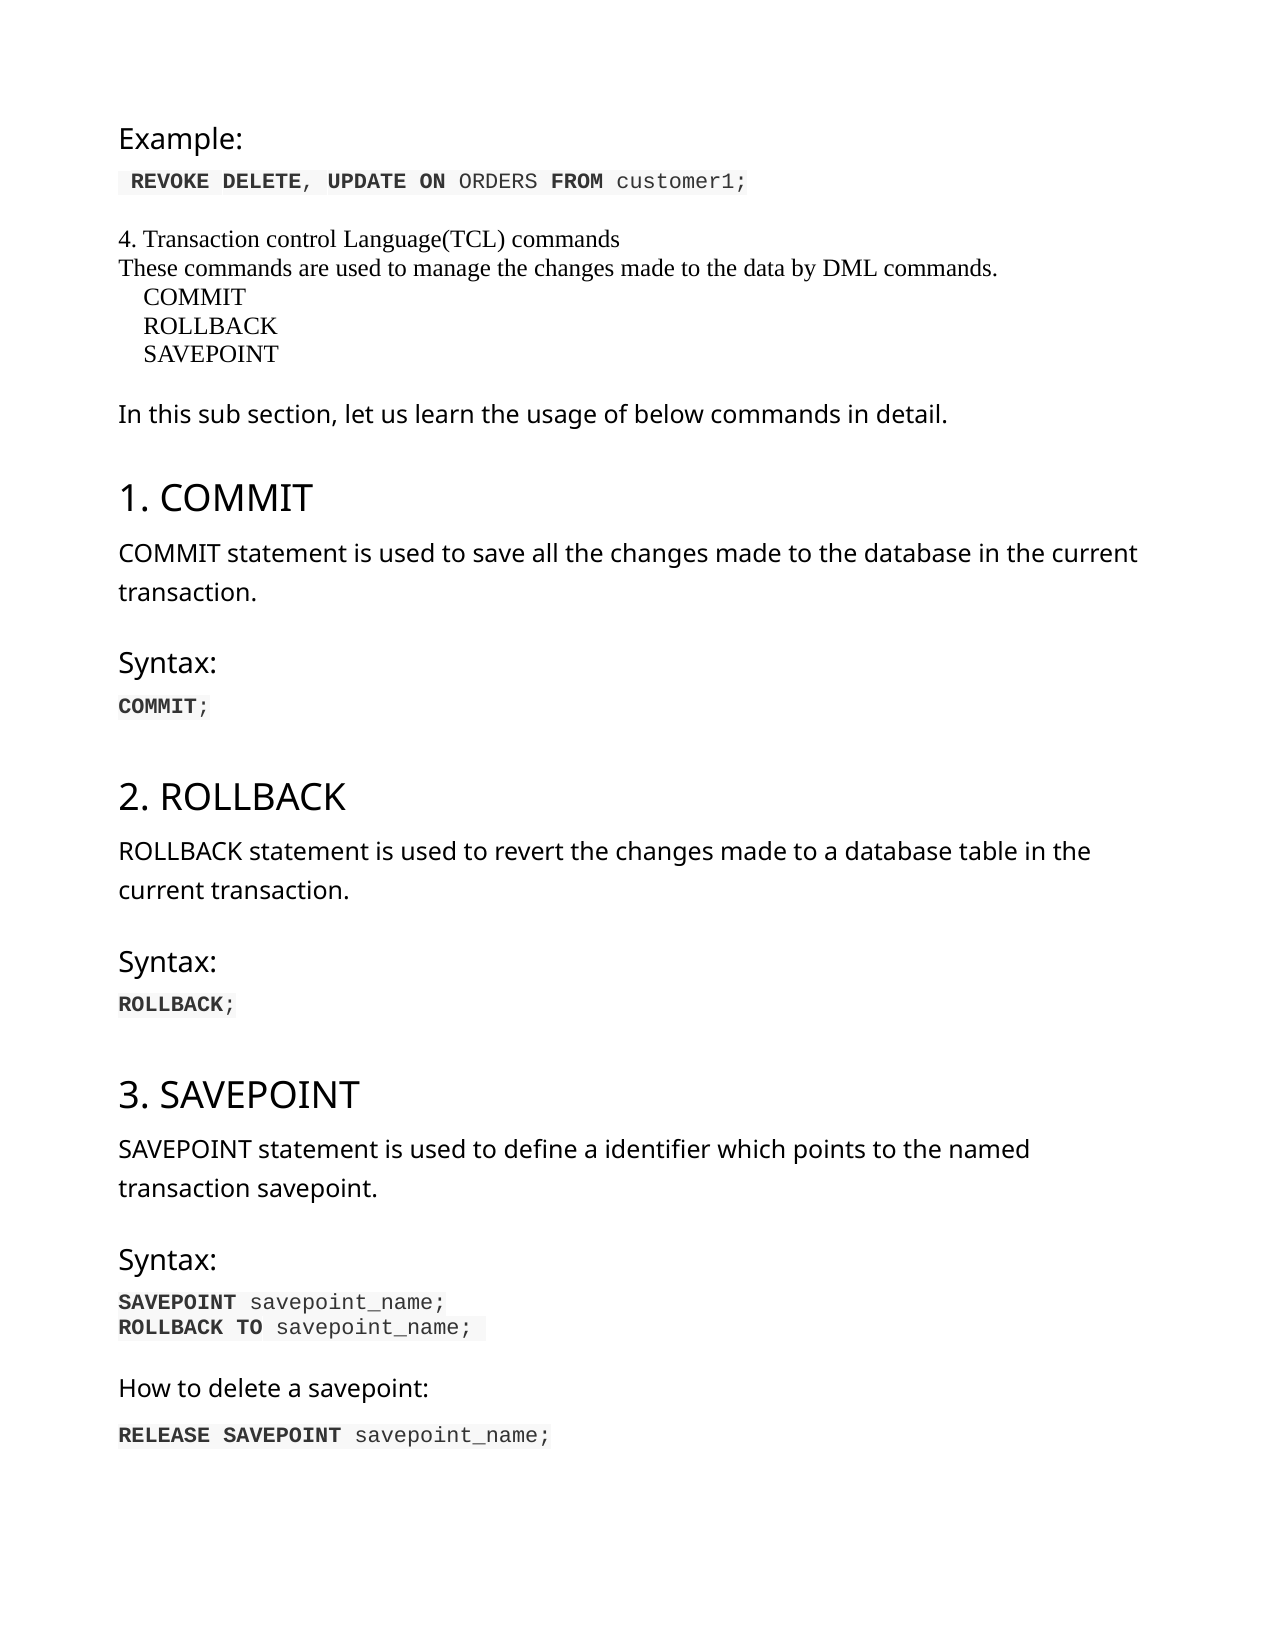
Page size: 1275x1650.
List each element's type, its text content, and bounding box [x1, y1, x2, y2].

text ROLLBACK TO savepoint_name; [118, 1316, 1157, 1341]
text How to delete a savepoint: [118, 1371, 1157, 1405]
subtitle 1. COMMIT [118, 472, 1157, 523]
text 4. Transaction control Language(TCL) commands [118, 224, 1157, 253]
text ROLLBACK statement is used to revert the changes made to a database table in the current transaction. [118, 833, 1157, 907]
text RELEASE SAVEPOINT savepoint_name; [118, 1424, 1157, 1449]
subtitle 3. SAVEPOINT [118, 1068, 1157, 1119]
text REVOKE DELETE, UPDATE ON ORDERS FROM customer1; [118, 170, 1157, 195]
text COMMIT [118, 282, 1157, 311]
text COMMIT statement is used to save all the changes made to the database in the current transaction. [118, 535, 1157, 608]
subtitle Syntax: [118, 1239, 1157, 1279]
subtitle 2. ROLLBACK [118, 770, 1157, 821]
text These commands are used to manage the changes made to the data by DML commands. [118, 253, 1157, 282]
text ROLLBACK; [118, 993, 1157, 1018]
subtitle Syntax: [118, 643, 1157, 682]
text SAVEPOINT savepoint_name; [118, 1292, 1157, 1316]
text ROLLBACK [118, 311, 1157, 339]
text SAVEPOINT [118, 339, 1157, 368]
subtitle Syntax: [118, 941, 1157, 981]
text COMMIT; [118, 695, 1157, 720]
text In this sub section, let us learn the usage of below commands in detail. [118, 397, 1157, 431]
subtitle Example: [118, 118, 1157, 158]
text SAVEPOINT statement is used to define a identifier which points to the named transaction savepoint. [118, 1132, 1157, 1205]
